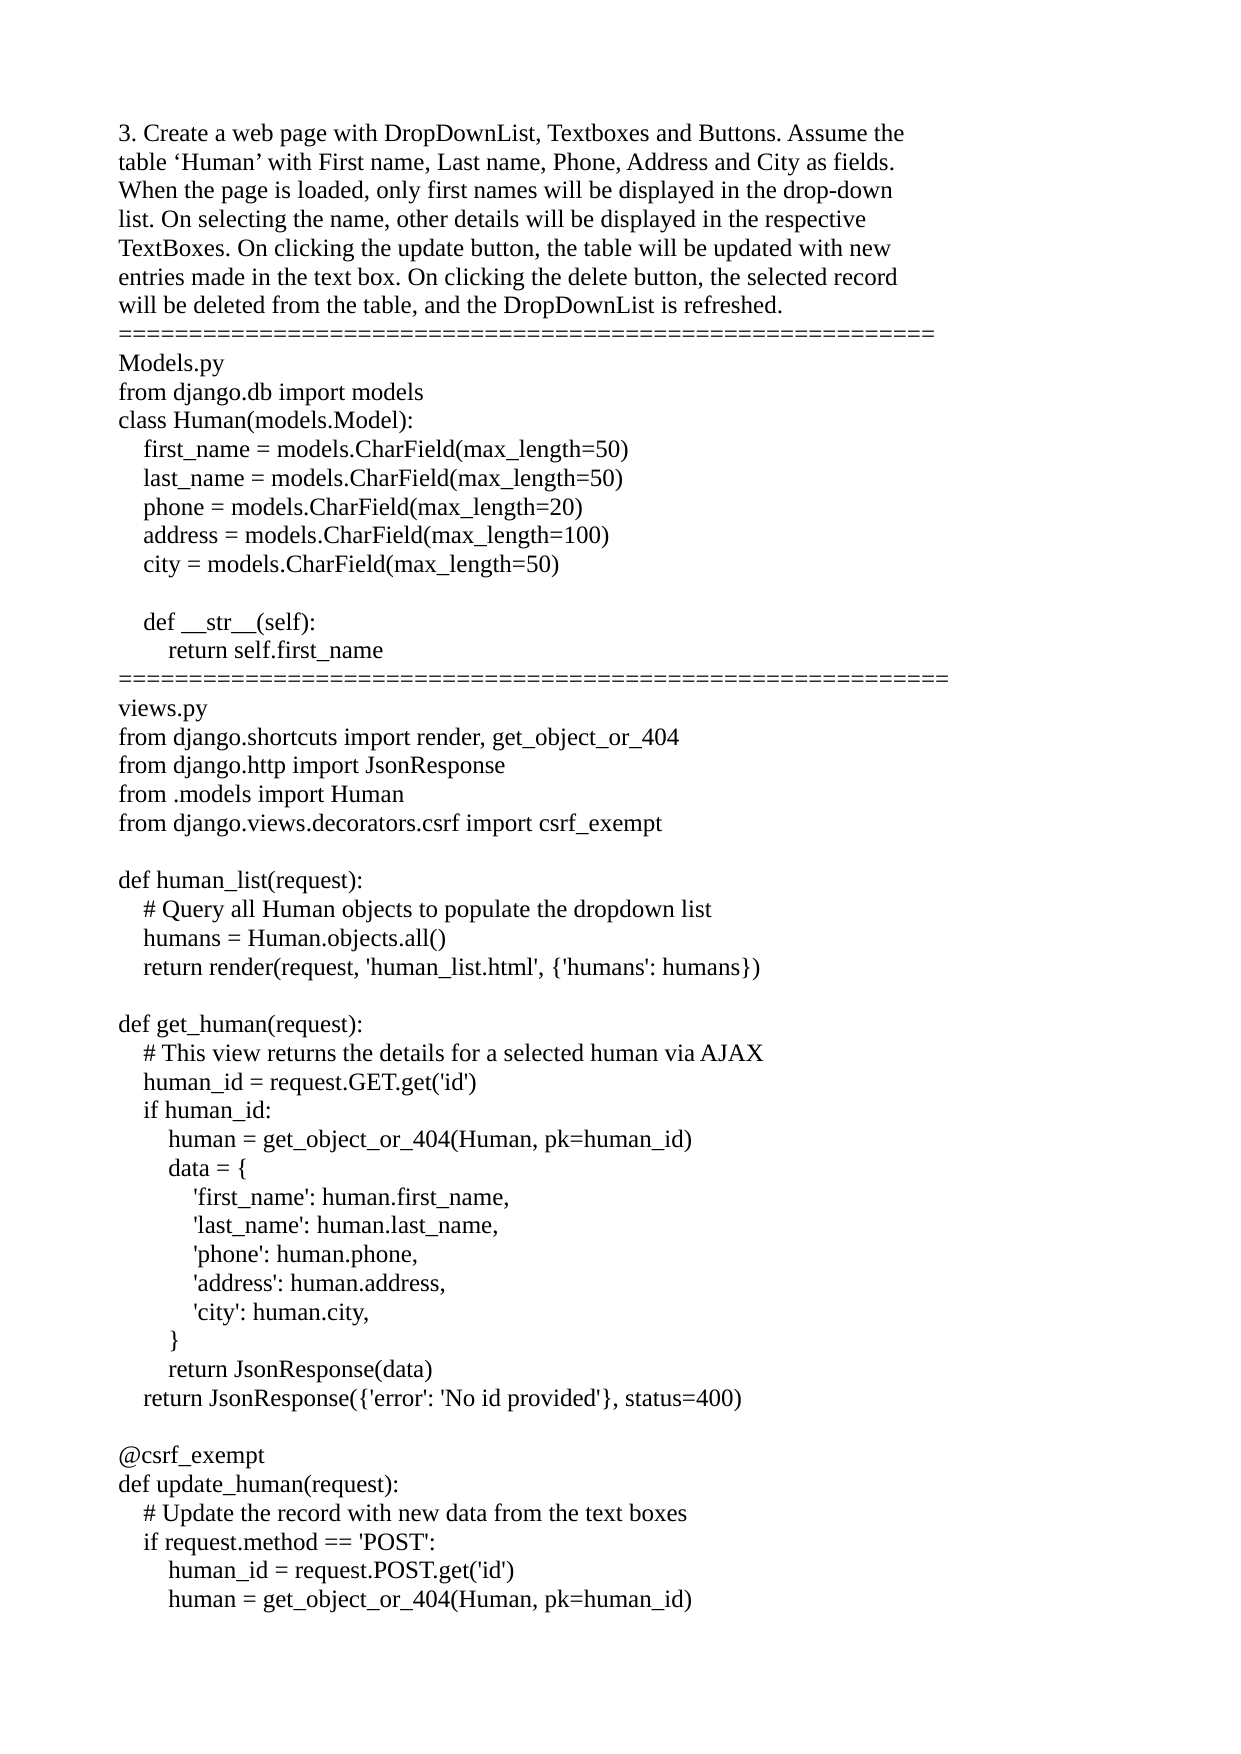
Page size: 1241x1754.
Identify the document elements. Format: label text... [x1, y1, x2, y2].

text human_id = request.POST.get('id') [118, 1556, 1122, 1584]
text human = get_object_or_404(Human, pk=human_id) [118, 1584, 1122, 1613]
text TextBoxes. On clicking the update button, the table will be updated with new [118, 233, 1122, 262]
text # Update the record with new data from the text boxes [118, 1498, 1122, 1527]
text @csrf_exempt [118, 1441, 1122, 1469]
text Models.py [118, 348, 1122, 377]
text 'city': human.city, [118, 1297, 1122, 1326]
text views.py [118, 693, 1122, 722]
text from django.http import JsonResponse [118, 751, 1122, 779]
text if request.method == 'POST': [118, 1527, 1122, 1556]
text humans = Human.objects.all() [118, 923, 1122, 952]
text =========================================================== [118, 664, 1122, 693]
text from .models import Human [118, 779, 1122, 808]
text def __str__(self): [118, 607, 1122, 636]
text ========================================================== [118, 319, 1122, 348]
text table ‘Human’ with First name, Last name, Phone, Address and City as fields. [118, 147, 1122, 176]
text def update_human(request): [118, 1469, 1122, 1498]
text human = get_object_or_404(Human, pk=human_id) [118, 1124, 1122, 1153]
text if human_id: [118, 1096, 1122, 1124]
text last_name = models.CharField(max_length=50) [118, 463, 1122, 492]
text phone = models.CharField(max_length=20) [118, 492, 1122, 521]
text human_id = request.GET.get('id') [118, 1067, 1122, 1096]
text 3. Create a web page with DropDownList, Textboxes and Buttons. Assume the [118, 118, 1122, 147]
text city = models.CharField(max_length=50) [118, 549, 1122, 578]
text 'first_name': human.first_name, [118, 1182, 1122, 1211]
text } [118, 1326, 1122, 1354]
text return self.first_name [118, 636, 1122, 664]
text from django.db import models [118, 377, 1122, 406]
text from django.shortcuts import render, get_object_or_404 [118, 722, 1122, 751]
text return JsonResponse({'error': 'No id provided'}, status=400) [118, 1383, 1122, 1412]
text address = models.CharField(max_length=100) [118, 521, 1122, 549]
text entries made in the text box. On clicking the delete button, the selected record [118, 262, 1122, 291]
text return render(request, 'human_list.html', {'humans': humans}) [118, 952, 1122, 981]
text data = { [118, 1153, 1122, 1182]
text will be deleted from the table, and the DropDownList is refreshed. [118, 291, 1122, 319]
text def get_human(request): [118, 1009, 1122, 1038]
text first_name = models.CharField(max_length=50) [118, 434, 1122, 463]
text class Human(models.Model): [118, 406, 1122, 434]
text 'address': human.address, [118, 1268, 1122, 1297]
text 'last_name': human.last_name, [118, 1211, 1122, 1239]
text return JsonResponse(data) [118, 1354, 1122, 1383]
text list. On selecting the name, other details will be displayed in the respective [118, 204, 1122, 233]
text def human_list(request): [118, 866, 1122, 894]
text 'phone': human.phone, [118, 1239, 1122, 1268]
text When the page is loaded, only first names will be displayed in the drop-down [118, 176, 1122, 204]
text # This view returns the details for a selected human via AJAX [118, 1038, 1122, 1067]
text # Query all Human objects to populate the dropdown list [118, 894, 1122, 923]
text from django.views.decorators.csrf import csrf_exempt [118, 808, 1122, 837]
